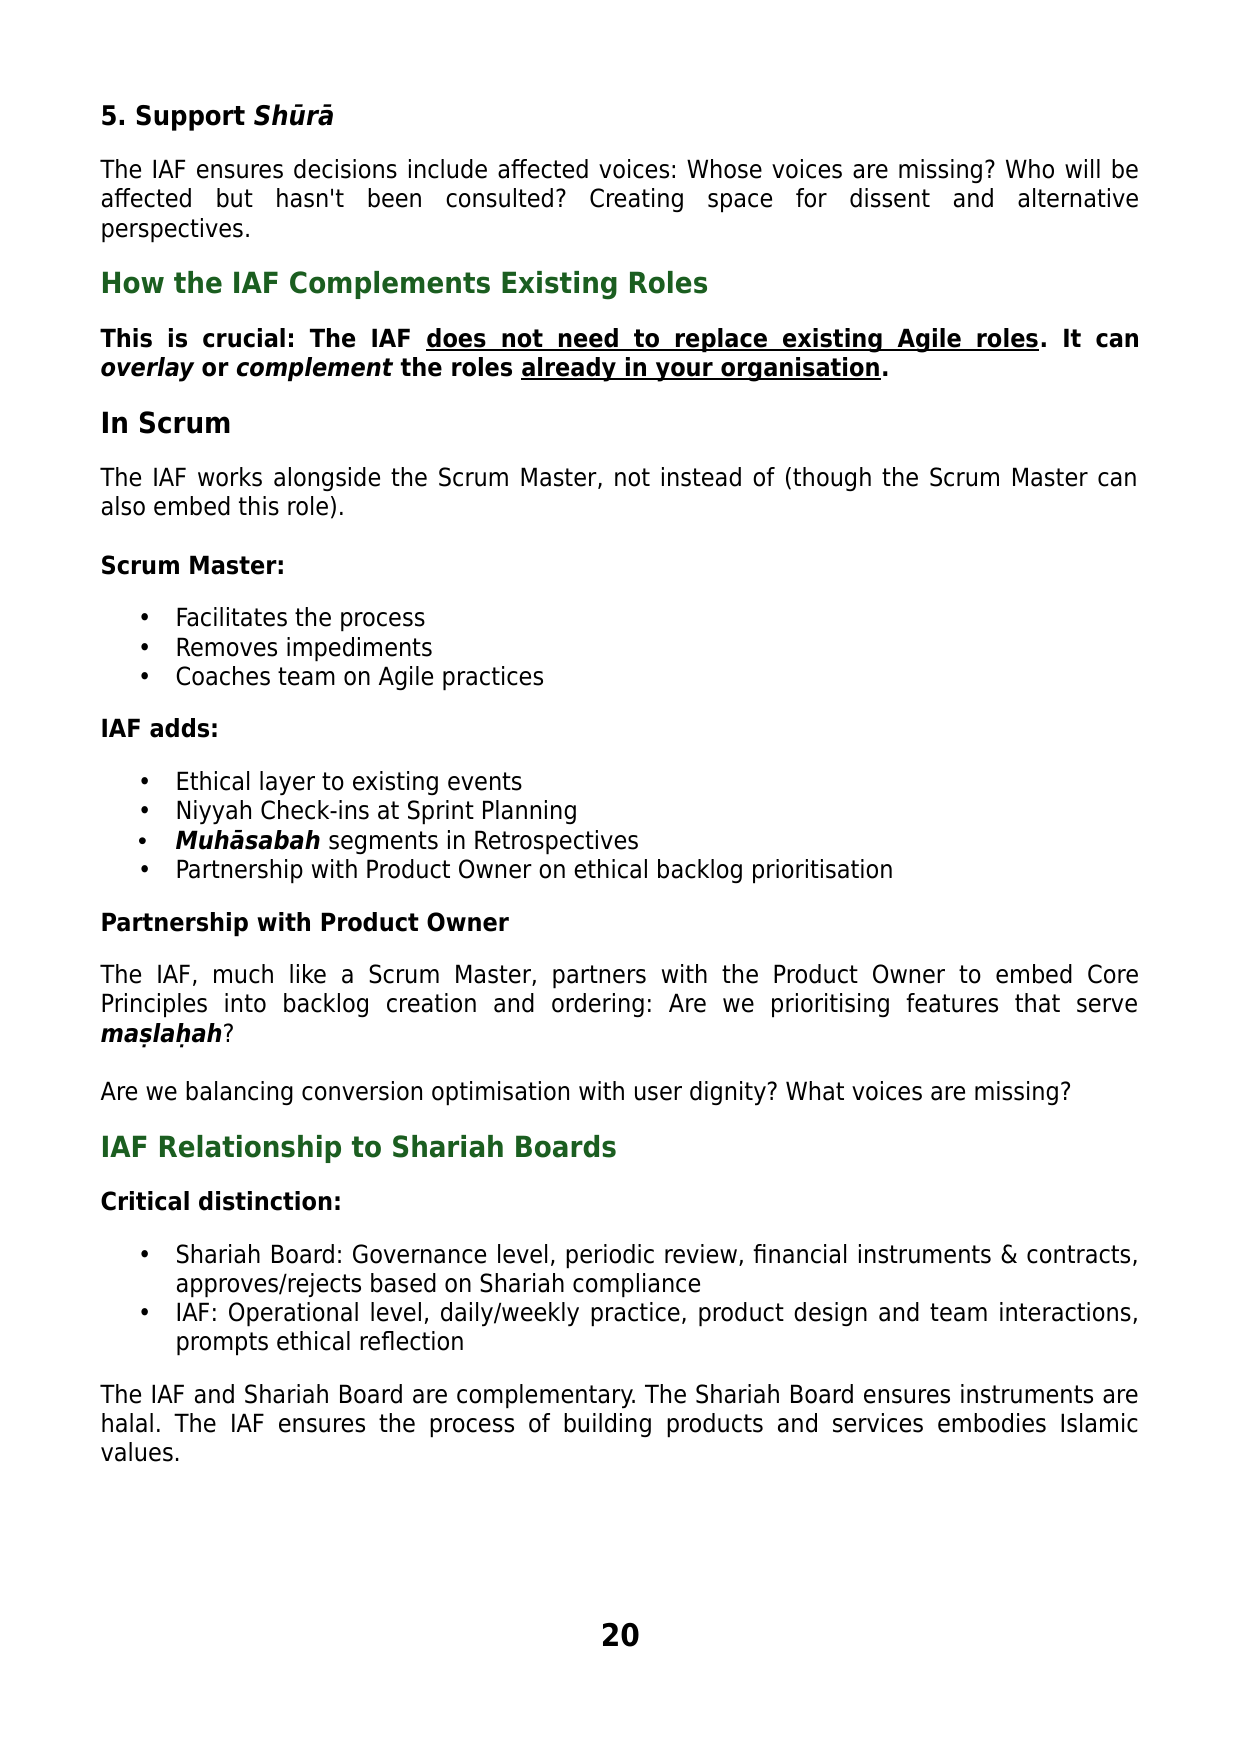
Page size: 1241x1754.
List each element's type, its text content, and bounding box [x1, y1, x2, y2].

text IAF adds: [100, 715, 1140, 744]
list Shariah Board: Governance level, periodic review, financial instruments & contracts, approves/rejects based on Shariah compliance [138, 1240, 1140, 1298]
subtitle How the IAF Complements Existing Roles [100, 267, 1140, 301]
subtitle 5. Support Shūrā [100, 100, 1140, 132]
list Niyyah Check-ins at Sprint Planning [138, 797, 1140, 826]
list IAF: Operational level, daily/weekly practice, product design and team interactions, prompts ethical reflection [138, 1298, 1140, 1357]
subtitle IAF Relationship to Shariah Boards [100, 1130, 1140, 1164]
text Scrum Master: [100, 551, 1140, 580]
text Are we balancing conversion optimisation with user dignity? What voices are missing? [100, 1077, 1140, 1106]
list Partnership with Product Owner on ethical backlog prioritisation [138, 855, 1140, 884]
list Coaches team on Agile practices [138, 662, 1140, 691]
text The IAF ensures decisions include affected voices: Whose voices are missing? Who will be affected but hasn't been consulted? Creating space for dissent and alternative perspectives. [100, 156, 1140, 243]
list Ethical layer to existing events [138, 767, 1140, 797]
text The IAF and Shariah Board are complementary. The Shariah Board ensures instruments are halal. The IAF ensures the process of building products and services embodies Islamic values. [100, 1380, 1140, 1468]
text The IAF works alongside the Scrum Master, not instead of (though the Scrum Master can also embed this role). [100, 463, 1140, 522]
subtitle Partnership with Product Owner [100, 908, 1140, 937]
subtitle In Scrum [100, 406, 1140, 440]
text The IAF, much like a Scrum Master, partners with the Product Owner to embed Core Principles into backlog creation and ordering: Are we prioritising features that serve maṣlaḥah? [100, 961, 1140, 1048]
list Muhāsabah segments in Retrospectives [138, 826, 1140, 855]
list Removes impediments [138, 633, 1140, 662]
text This is crucial: The IAF does not need to replace existing Agile roles. It can overlay or complement the roles already in your organisation. [100, 324, 1140, 382]
list Facilitates the process [138, 604, 1140, 633]
text Critical distinction: [100, 1187, 1140, 1217]
